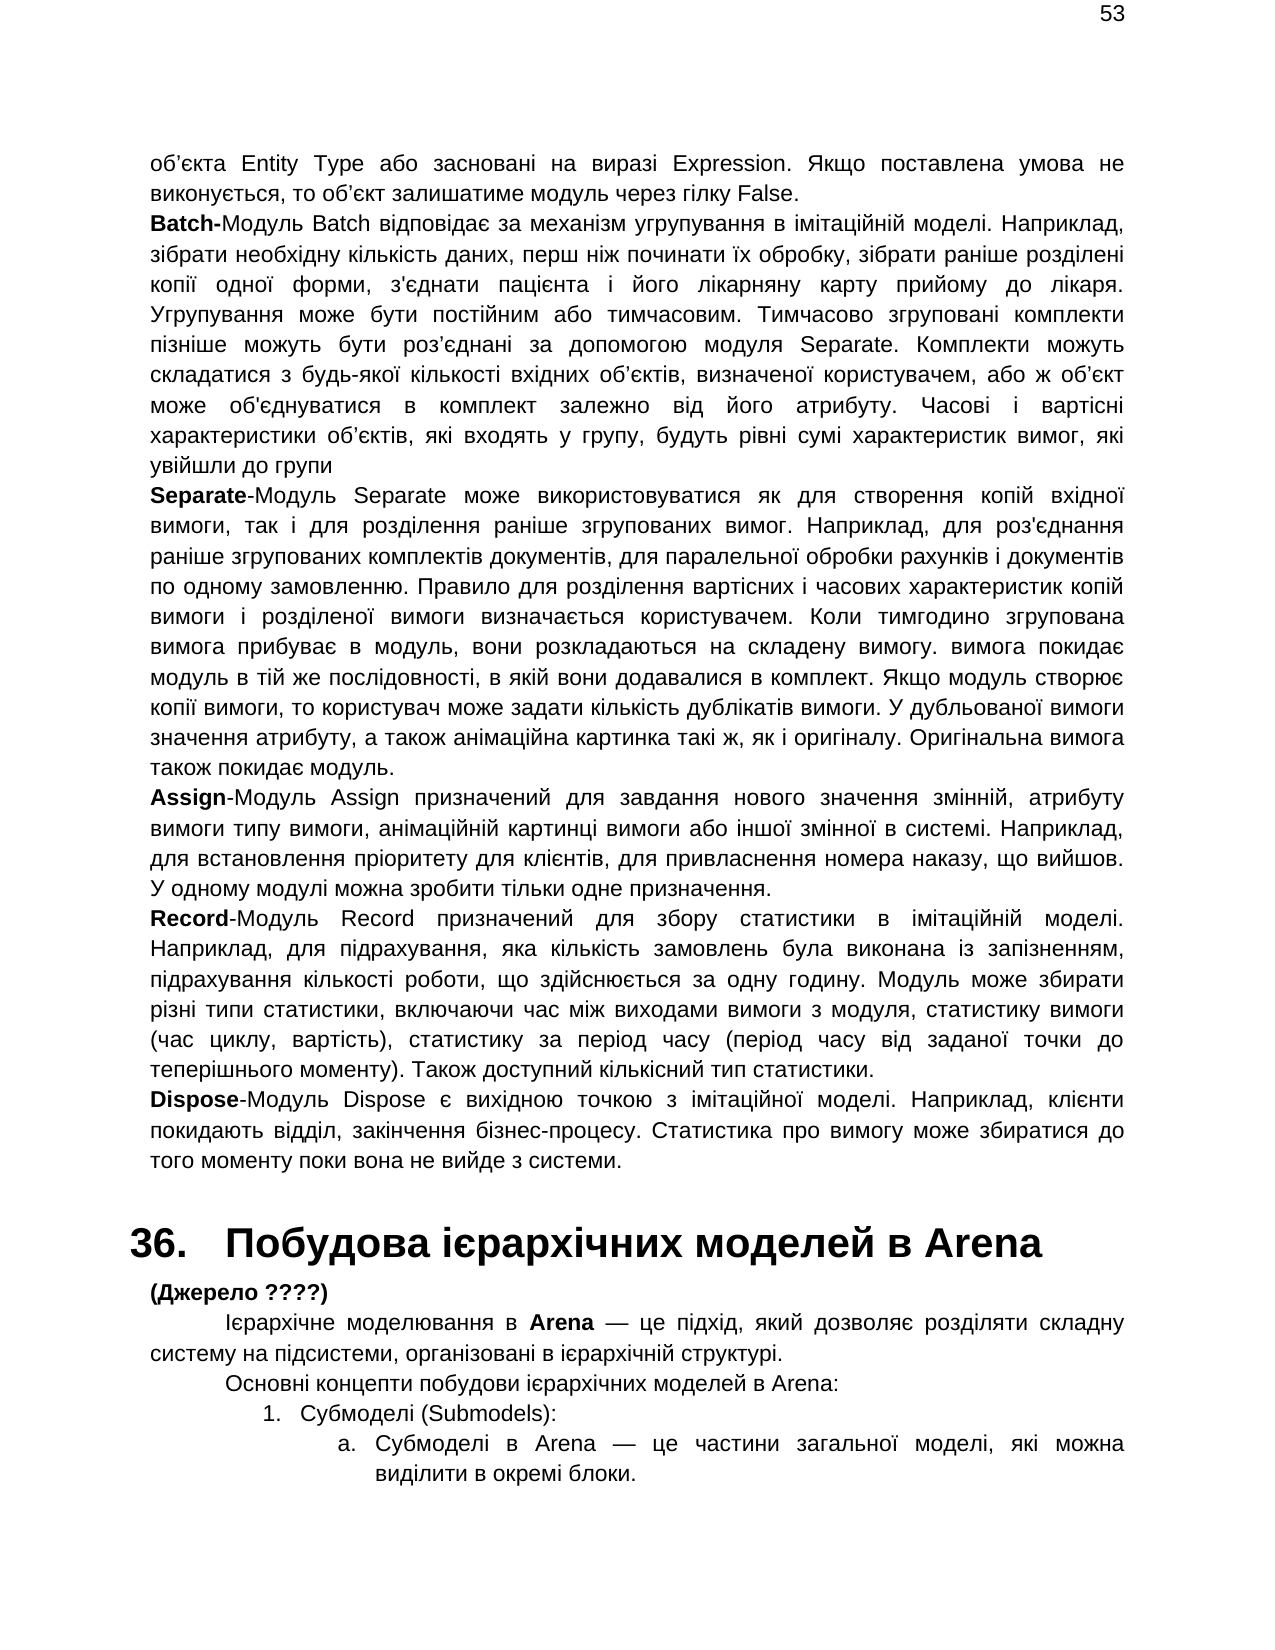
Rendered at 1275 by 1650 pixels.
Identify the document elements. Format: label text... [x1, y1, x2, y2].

text Основні концепти побудови ієрархічних моделей в Arena: [150, 1370, 1125, 1396]
list Субмоделі в Arena — це частини загальної моделі, які можна виділити в окремі блоки. [337, 1430, 1125, 1487]
text Assign-Модуль Assign призначений для завдання нового значення змінній, атрибуту вимоги типу вимоги, анімаційній картинці вимоги або іншої змінної в системі. Наприклад, для встановлення пріоритету для клієнтів, для привласнення номера наказу, що вийшов. У одному модулі можна зробити тільки одне призначення. [150, 784, 1125, 901]
list Субмоделі (Submodels): [262, 1400, 1125, 1426]
subtitle Побудова ієрархічних моделей в Arena [187, 1219, 1125, 1267]
text Record-Модуль Record призначений для збору статистики в імітаційній моделі. Наприклад, для підрахування, яка кількість замовлень була виконана із запізненням, підрахування кількості роботи, що здійснюється за одну годину. Модуль може збирати різні типи статистики, включаючи час між виходами вимоги з модуля, статистику вимоги (час циклу, вартість), статистику за період часу (період часу від заданої точки до теперішнього моменту). Також доступний кількісний тип статистики. [150, 905, 1125, 1083]
text Dispose-Модуль Dispose є вихідною точкою з імітаційної моделі. Наприклад, клієнти покидають відділ, закінчення бізнес-процесу. Статистика про вимогу може збиратися до того моменту поки вона не вийде з системи. [150, 1086, 1125, 1173]
text Batch-Модуль Batch відповідає за механізм угрупування в імітаційній моделі. Наприклад, зібрати необхідну кількість даних, перш ніж починати їх обробку, зібрати раніше розділені копії одної форми, з'єднати пацієнта і його лікарняну карту прийому до лікаря. Угрупування може бути постійним або тимчасовим. Тимчасово згруповані комплекти пізніше можуть бути роз’єднані за допомогою модуля Separate. Комплекти можуть складатися з будь-якої кількості вхідних об’єктів, визначеної користувачем, або ж об’єкт може об'єднуватися в комплект залежно від його атрибуту. Часові і вартісні характеристики об’єктів, які входять у групу, будуть рівні сумі характеристик вимог, які увійшли до групи [150, 210, 1125, 478]
text (Джерело ????) [150, 1279, 1125, 1306]
text об’єкта Entity Type або засновані на виразі Expression. Якщо поставлена умова не виконується, то об’єкт залишатиме модуль через гілку False. [150, 150, 1125, 207]
text Ієрархічне моделювання в Arena — це підхід, який дозволяє розділяти складну систему на підсистеми, організовані в ієрархічній структурі. [150, 1309, 1125, 1366]
text Separate-Модуль Separate може використовуватися як для створення копій вхідної вимоги, так і для розділення раніше згрупованих вимог. Наприклад, для роз'єднання раніше згрупованих комплектів документів, для паралельної обробки рахунків і документів по одному замовленню. Правило для розділення вартісних і часових характеристик копій вимоги і розділеної вимоги визначається користувачем. Коли тимгодино згрупована вимога прибуває в модуль, вони розкладаються на складену вимогу. вимога покидає модуль в тій же послідовності, в якій вони додавалися в комплект. Якщо модуль створює копії вимоги, то користувач може задати кількість дублікатів вимоги. У дубльованої вимоги значення атрибуту, а також анімаційна картинка такі ж, як і оригіналу. Оригінальна вимога також покидає модуль. [150, 482, 1125, 781]
